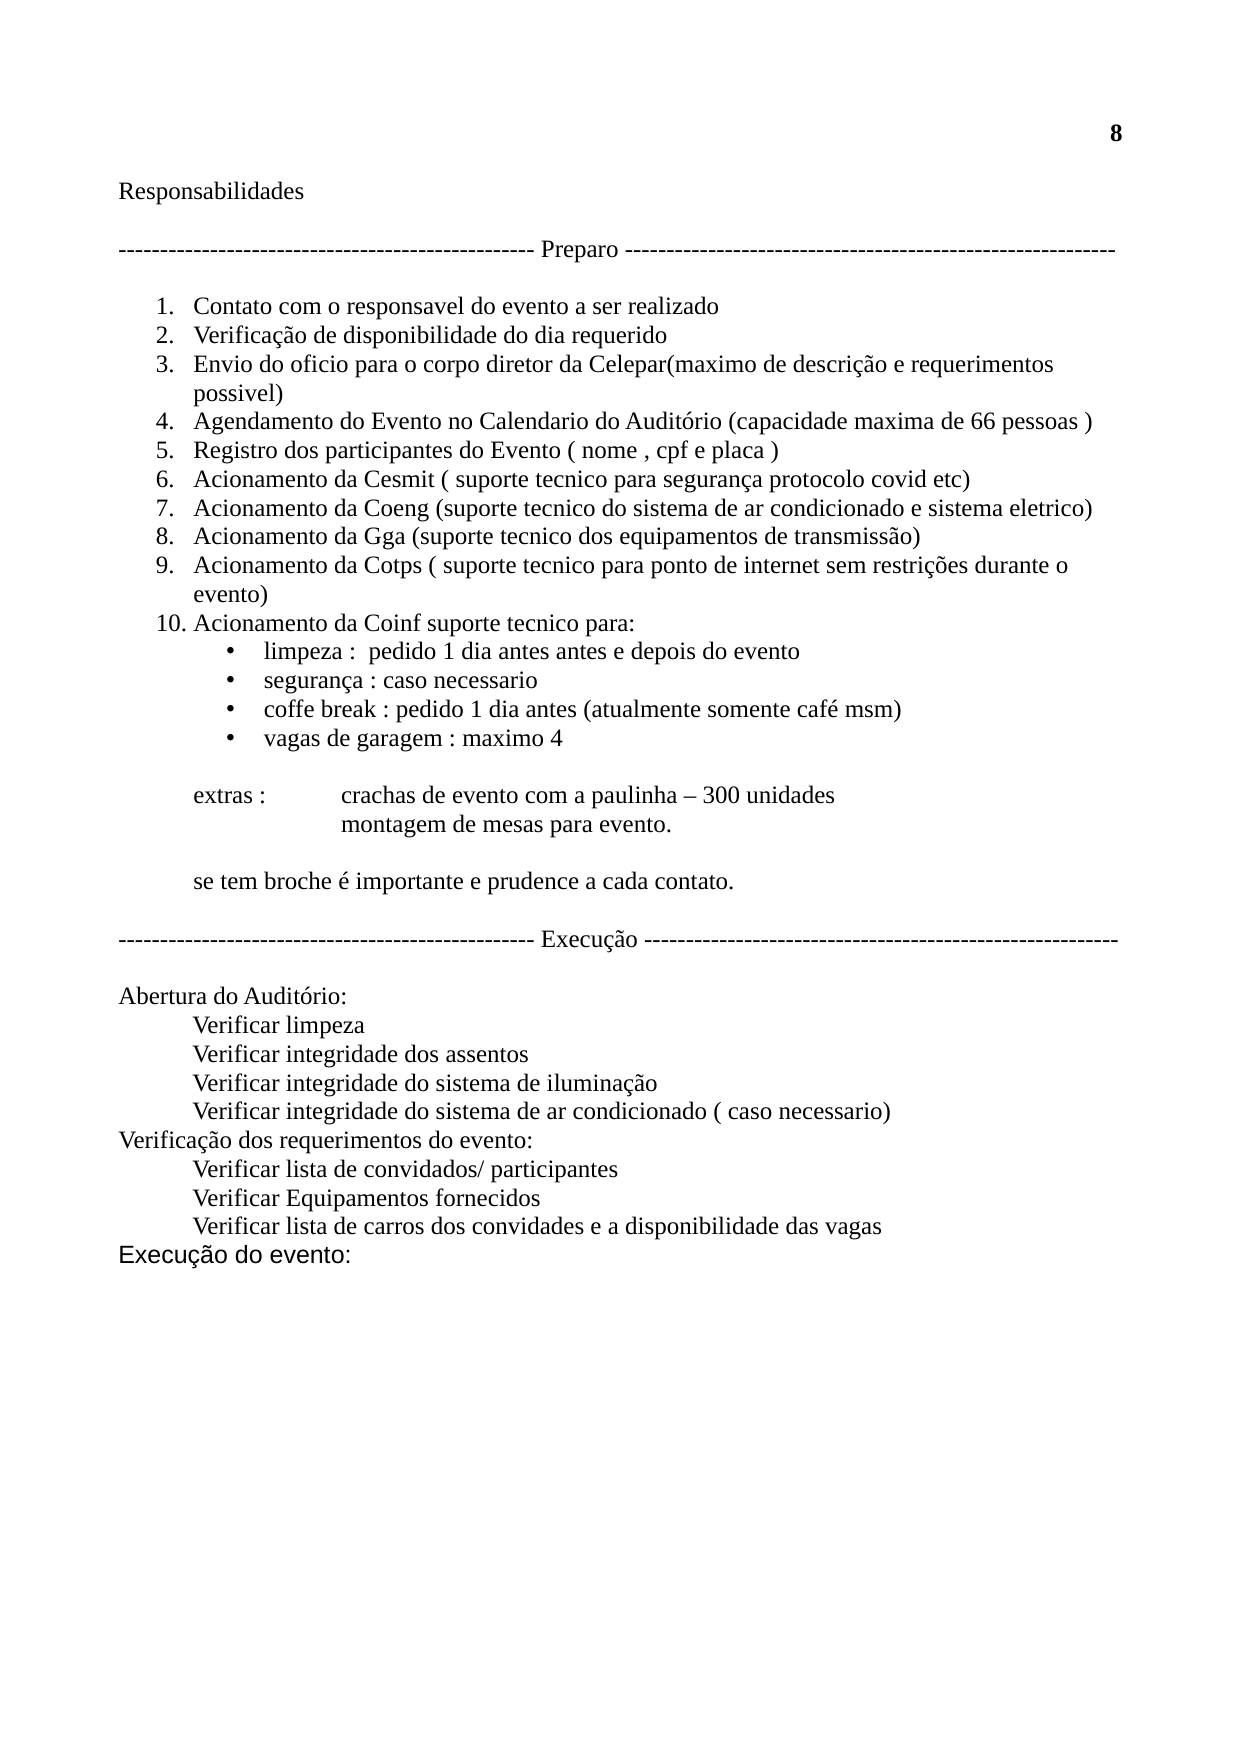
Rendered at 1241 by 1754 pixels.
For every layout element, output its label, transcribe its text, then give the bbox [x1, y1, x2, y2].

list montagem de mesas para evento. [156, 809, 1122, 838]
text Verificar integridade do sistema de iluminação [118, 1068, 1122, 1096]
list Acionamento da Cesmit ( suporte tecnico para segurança protocolo covid etc) [156, 464, 1122, 493]
list Contato com o responsavel do evento a ser realizado [156, 291, 1122, 320]
text Verificar limpeza [118, 1010, 1122, 1039]
list Envio do oficio para o corpo diretor da Celepar(maximo de descrição e requerimentos possivel) [156, 349, 1122, 406]
text Responsabilidades [118, 176, 1122, 205]
list Acionamento da Coinf suporte tecnico para: [156, 608, 1122, 636]
list se tem broche é importante e prudence a cada contato. [156, 866, 1122, 895]
text Verificar lista de convidados/ participantes [118, 1154, 1122, 1183]
list Registro dos participantes do Evento ( nome , cpf e placa ) [156, 435, 1122, 464]
text Verificar integridade do sistema de ar condicionado ( caso necessario) [118, 1096, 1122, 1125]
text -------------------------------------------------- Preparo ----------------------------------------------------------- [118, 234, 1122, 263]
list vagas de garagem : maximo 4 [226, 723, 1122, 751]
text Verificar Equipamentos fornecidos [118, 1183, 1122, 1211]
list coffe break : pedido 1 dia antes (atualmente somente café msm) [226, 694, 1122, 723]
list Acionamento da Gga (suporte tecnico dos equipamentos de transmissão) [156, 521, 1122, 550]
text Verificar integridade dos assentos [118, 1039, 1122, 1068]
list Acionamento da Cotps ( suporte tecnico para ponto de internet sem restrições durante o evento) [156, 550, 1122, 608]
text Verificar lista de carros dos convidades e a disponibilidade das vagas [118, 1211, 1122, 1240]
list segurança : caso necessario [226, 665, 1122, 694]
text -------------------------------------------------- Execução --------------------------------------------------------- [118, 924, 1122, 953]
list limpeza : pedido 1 dia antes antes e depois do evento [226, 636, 1122, 665]
list extras : crachas de evento com a paulinha – 300 unidades [156, 780, 1122, 809]
text Abertura do Auditório: [118, 981, 1122, 1010]
text Verificação dos requerimentos do evento: [118, 1125, 1122, 1154]
text Execução do evento: [118, 1240, 1122, 1269]
list Agendamento do Evento no Calendario do Auditório (capacidade maxima de 66 pessoas ) [156, 406, 1122, 435]
list Acionamento da Coeng (suporte tecnico do sistema de ar condicionado e sistema eletrico) [156, 493, 1122, 521]
list Verificação de disponibilidade do dia requerido [156, 320, 1122, 349]
